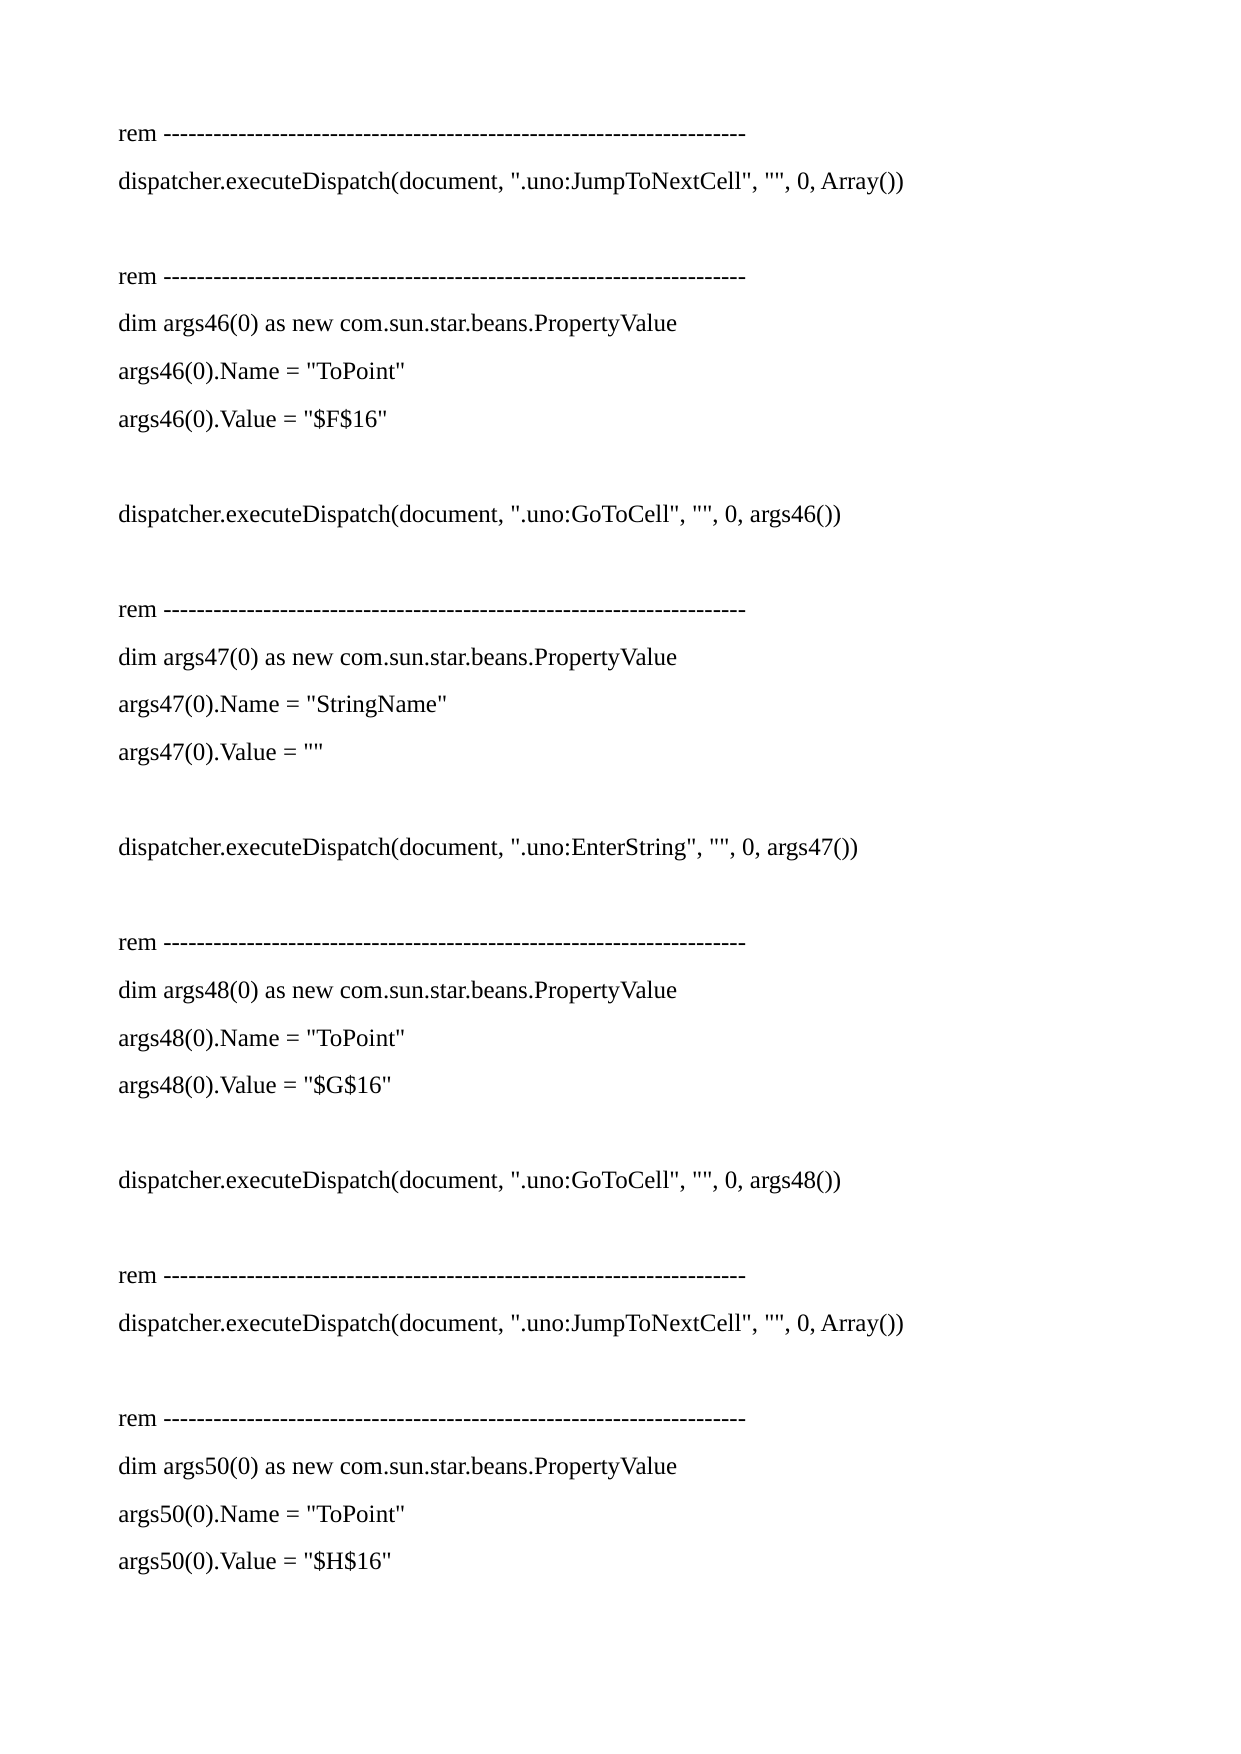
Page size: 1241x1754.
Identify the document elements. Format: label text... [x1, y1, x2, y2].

text dim args48(0) as new com.sun.star.beans.PropertyValue [118, 975, 1122, 1004]
text rem ---------------------------------------------------------------------- [118, 1261, 1122, 1289]
text rem ---------------------------------------------------------------------- [118, 927, 1122, 956]
text args48(0).Value = "$G$16" [118, 1070, 1122, 1099]
text rem ---------------------------------------------------------------------- [118, 261, 1122, 290]
text args46(0).Value = "$F$16" [118, 404, 1122, 432]
text dispatcher.executeDispatch(document, ".uno:GoToCell", "", 0, args46()) [118, 499, 1122, 528]
text args46(0).Name = "ToPoint" [118, 356, 1122, 385]
text args48(0).Name = "ToPoint" [118, 1023, 1122, 1051]
text dispatcher.executeDispatch(document, ".uno:JumpToNextCell", "", 0, Array()) [118, 166, 1122, 194]
text args47(0).Value = "" [118, 737, 1122, 766]
text dim args46(0) as new com.sun.star.beans.PropertyValue [118, 308, 1122, 337]
text dispatcher.executeDispatch(document, ".uno:JumpToNextCell", "", 0, Array()) [118, 1308, 1122, 1337]
text args47(0).Name = "StringName" [118, 689, 1122, 718]
text rem ---------------------------------------------------------------------- [118, 118, 1122, 147]
text rem ---------------------------------------------------------------------- [118, 1403, 1122, 1432]
text args50(0).Value = "$H$16" [118, 1546, 1122, 1575]
text args50(0).Name = "ToPoint" [118, 1499, 1122, 1527]
text dim args50(0) as new com.sun.star.beans.PropertyValue [118, 1451, 1122, 1480]
text rem ---------------------------------------------------------------------- [118, 594, 1122, 623]
text dispatcher.executeDispatch(document, ".uno:GoToCell", "", 0, args48()) [118, 1165, 1122, 1194]
text dispatcher.executeDispatch(document, ".uno:EnterString", "", 0, args47()) [118, 832, 1122, 861]
text dim args47(0) as new com.sun.star.beans.PropertyValue [118, 642, 1122, 671]
